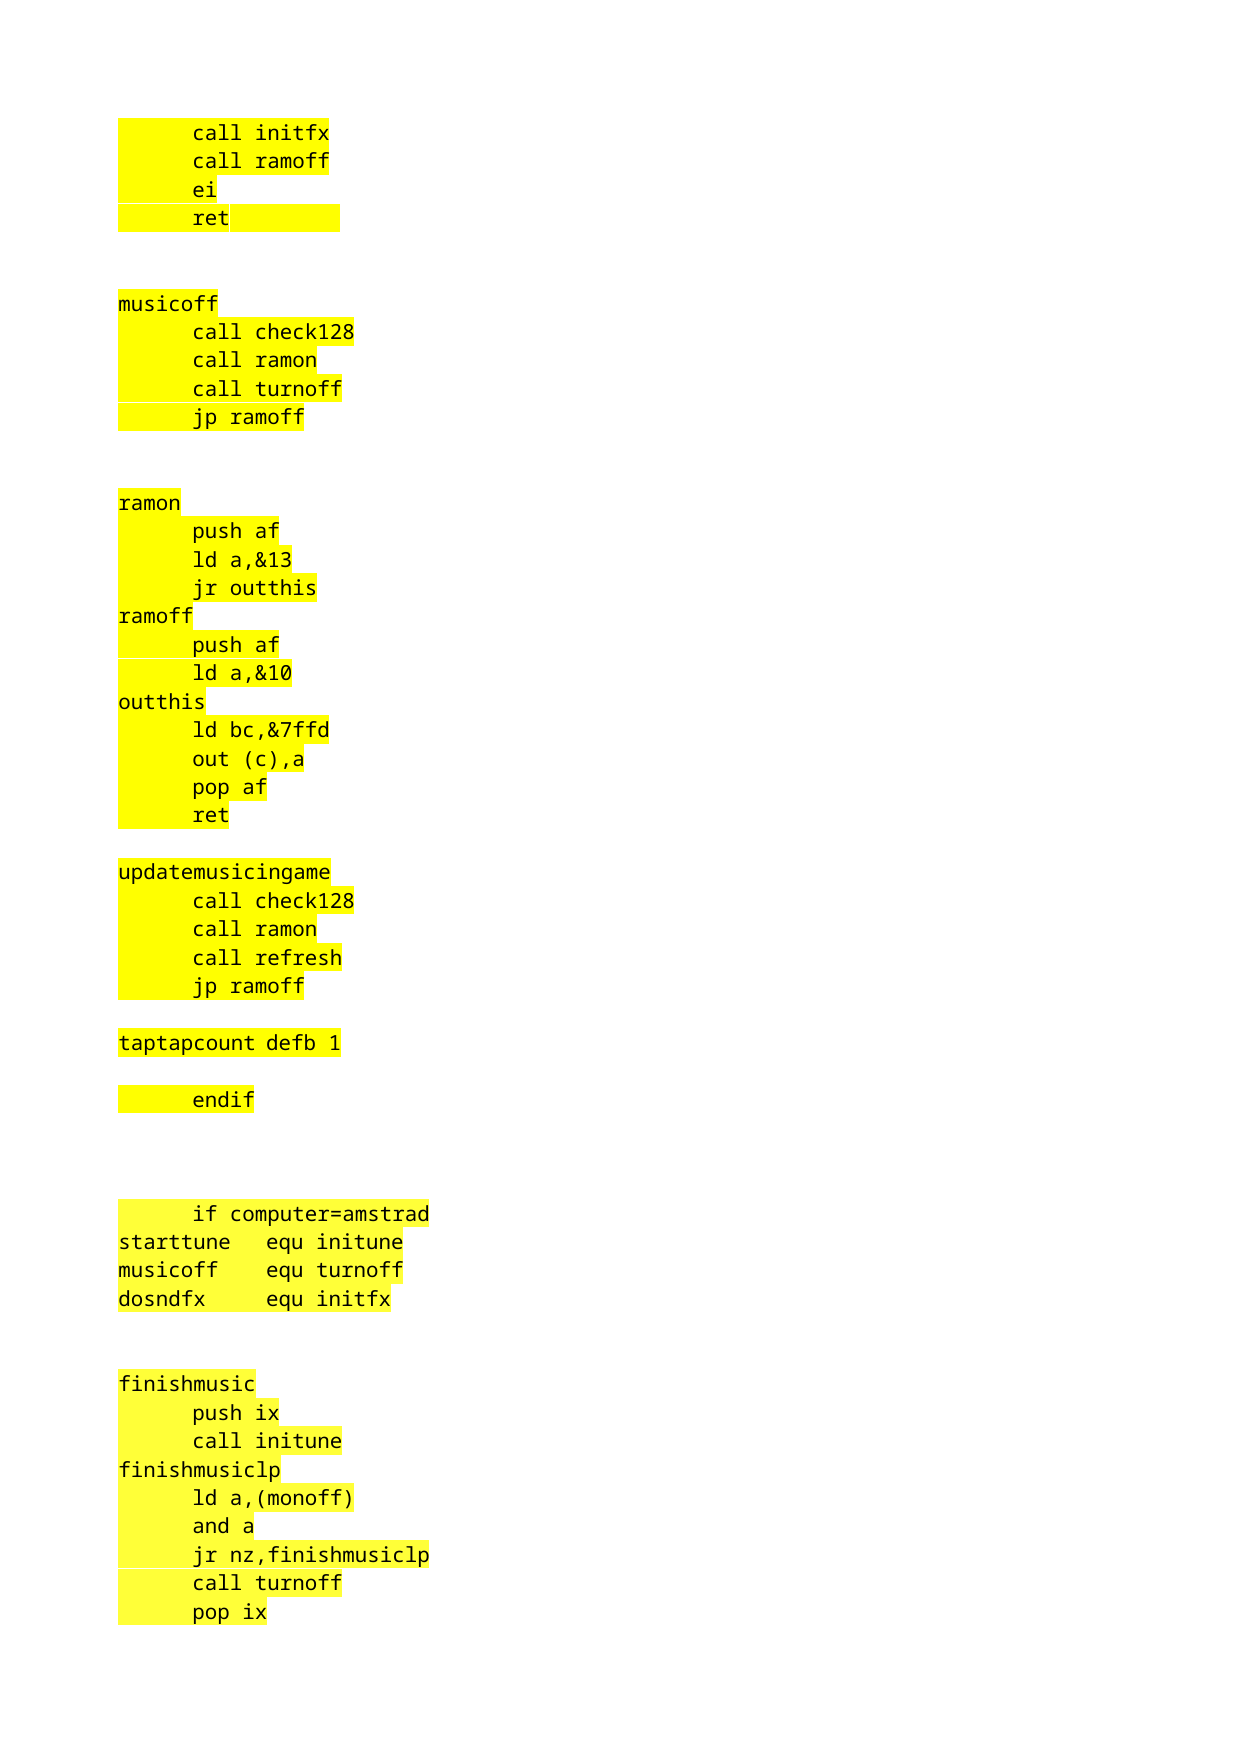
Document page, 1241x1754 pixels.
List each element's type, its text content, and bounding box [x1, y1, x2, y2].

text ramoff [118, 602, 1122, 630]
text call refresh [118, 943, 1122, 971]
text ld bc,&7ffd [118, 715, 1122, 744]
text outthis [118, 687, 1122, 715]
text starttune equ initune [118, 1227, 1122, 1256]
text call ramoff [118, 147, 1122, 175]
text finishmusic [118, 1369, 1122, 1398]
text ret [118, 801, 1122, 829]
text push af [118, 630, 1122, 658]
text push af [118, 516, 1122, 545]
text ld a,&13 [118, 545, 1122, 573]
text jr nz,finishmusiclp [118, 1540, 1122, 1568]
text musicoff [118, 289, 1122, 317]
text musicoff equ turnoff [118, 1256, 1122, 1284]
text and a [118, 1512, 1122, 1540]
text ld a,(monoff) [118, 1483, 1122, 1512]
text jr outthis [118, 573, 1122, 602]
text taptapcount defb 1 [118, 1028, 1122, 1057]
text dosndfx equ initfx [118, 1284, 1122, 1312]
text pop af [118, 772, 1122, 801]
text push ix [118, 1398, 1122, 1426]
text finishmusiclp [118, 1455, 1122, 1483]
text jp ramoff [118, 402, 1122, 431]
text call initune [118, 1426, 1122, 1455]
text call ramon [118, 914, 1122, 943]
text call initfx [118, 118, 1122, 147]
text if computer=amstrad [118, 1199, 1122, 1227]
text ei [118, 175, 1122, 203]
text jp ramoff [118, 971, 1122, 1000]
text updatemusicingame [118, 857, 1122, 886]
text out (c),a [118, 744, 1122, 772]
text ret [118, 203, 1122, 232]
text pop ix [118, 1597, 1122, 1625]
text ramon [118, 488, 1122, 516]
text call turnoff [118, 1568, 1122, 1597]
text call ramon [118, 346, 1122, 374]
text call turnoff [118, 374, 1122, 402]
text ld a,&10 [118, 658, 1122, 687]
text call check128 [118, 317, 1122, 346]
text call check128 [118, 886, 1122, 914]
text endif [118, 1085, 1122, 1113]
